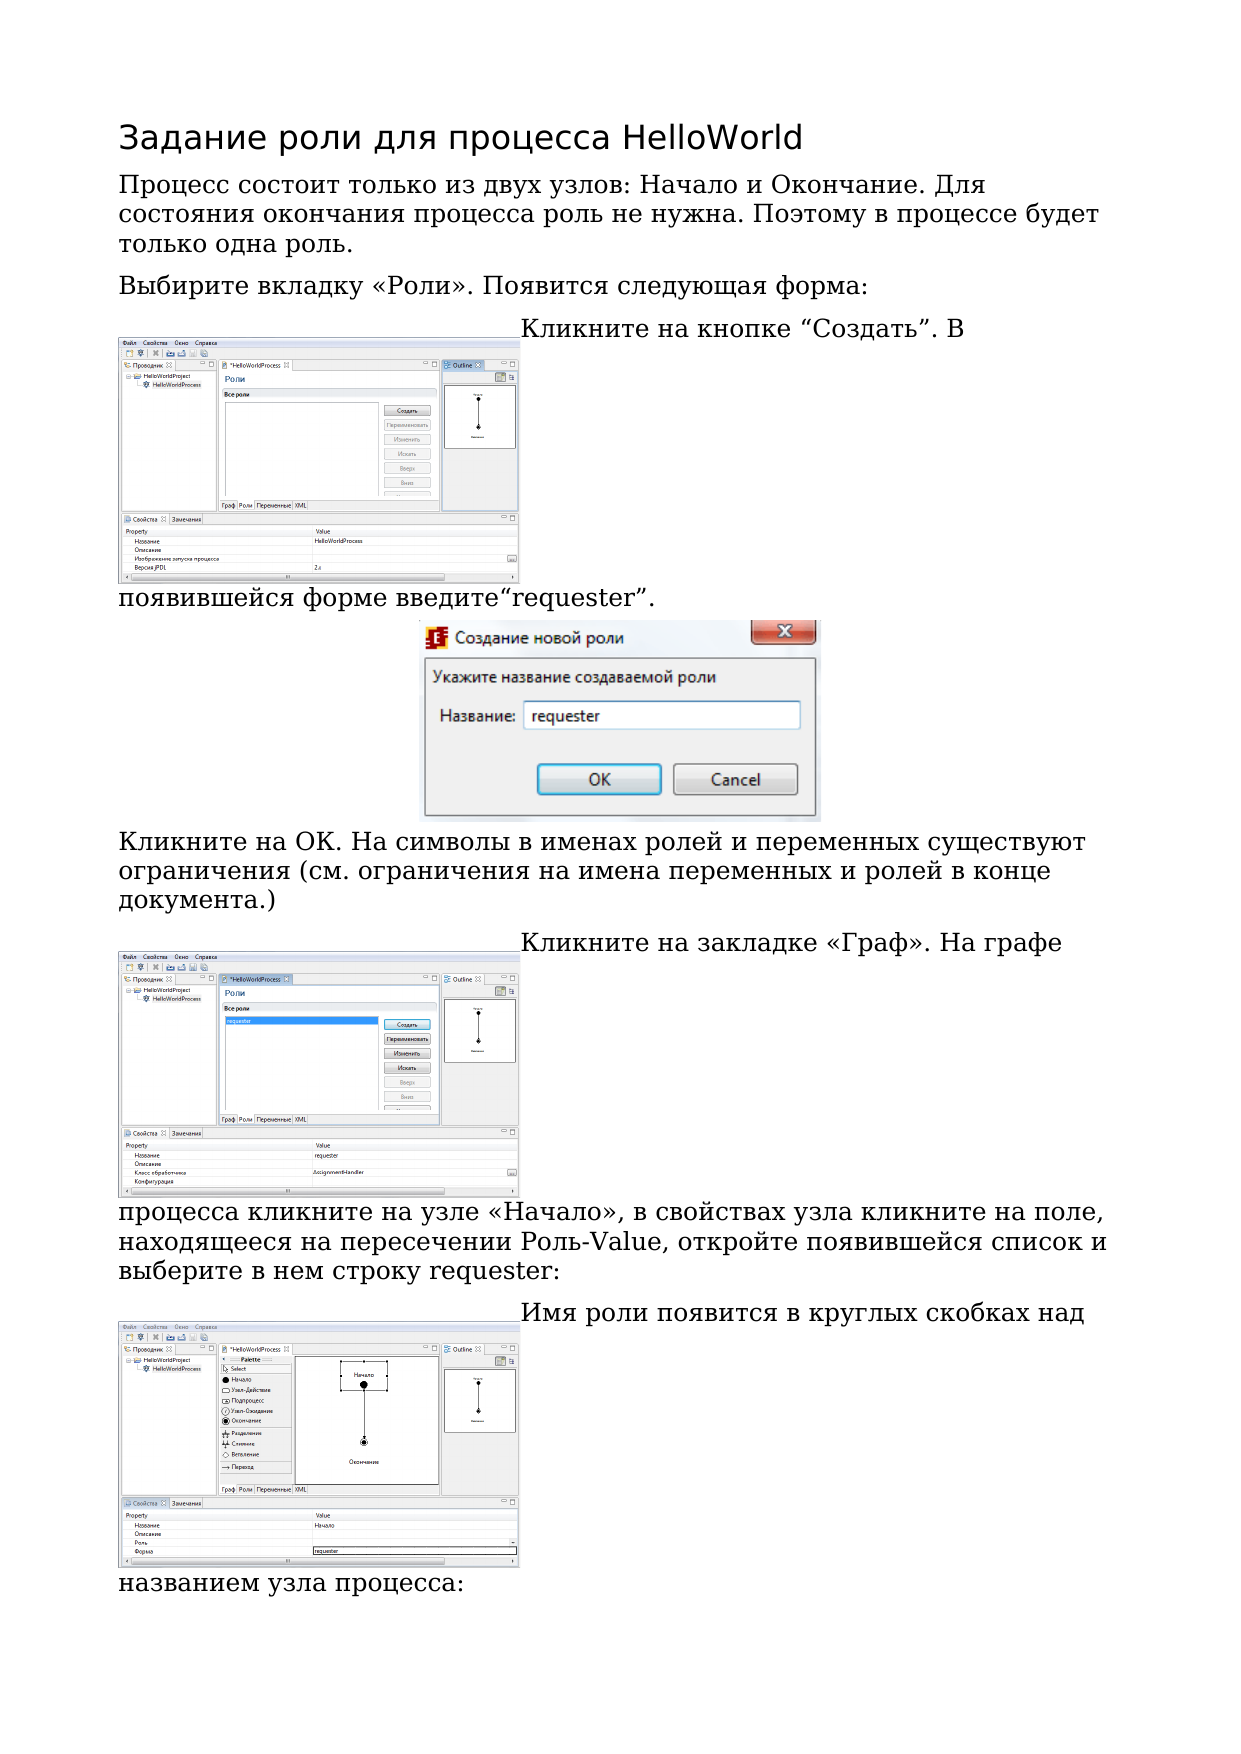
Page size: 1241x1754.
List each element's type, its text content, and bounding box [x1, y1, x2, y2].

picture [118, 1321, 521, 1568]
text Процесс состоит только из двух узлов: Начало и Окончание. Для состояния окончания процесса роль не нужна. Поэтому в процессе будет только одна роль. [118, 171, 1122, 258]
text Кликните на закладке «Граф». На графе процесса кликните на узле «Начало», в свойствах узла кликните на поле, находящееся на пересечении Роль-Value, откройте появившейся список и выберите в нем строку requester: [118, 928, 1122, 1285]
subtitle Задание роли для процесса HelloWorld [118, 118, 1122, 157]
text Имя роли появится в круглых скобках над названием узла процесса: [118, 1299, 1122, 1597]
text Кликните на ОК. На символы в именах ролей и переменных существуют ограничения (см. ограничения на имена переменных и ролей в конце документа.) [118, 827, 1122, 915]
picture [419, 620, 822, 822]
picture [118, 337, 521, 584]
text Выбирите вкладку «Роли». Появится следующая форма: [118, 272, 1122, 301]
text Кликните на кнопке “Создать”. В появившейся форме введите“requester”. [118, 314, 1122, 613]
picture [118, 951, 521, 1198]
